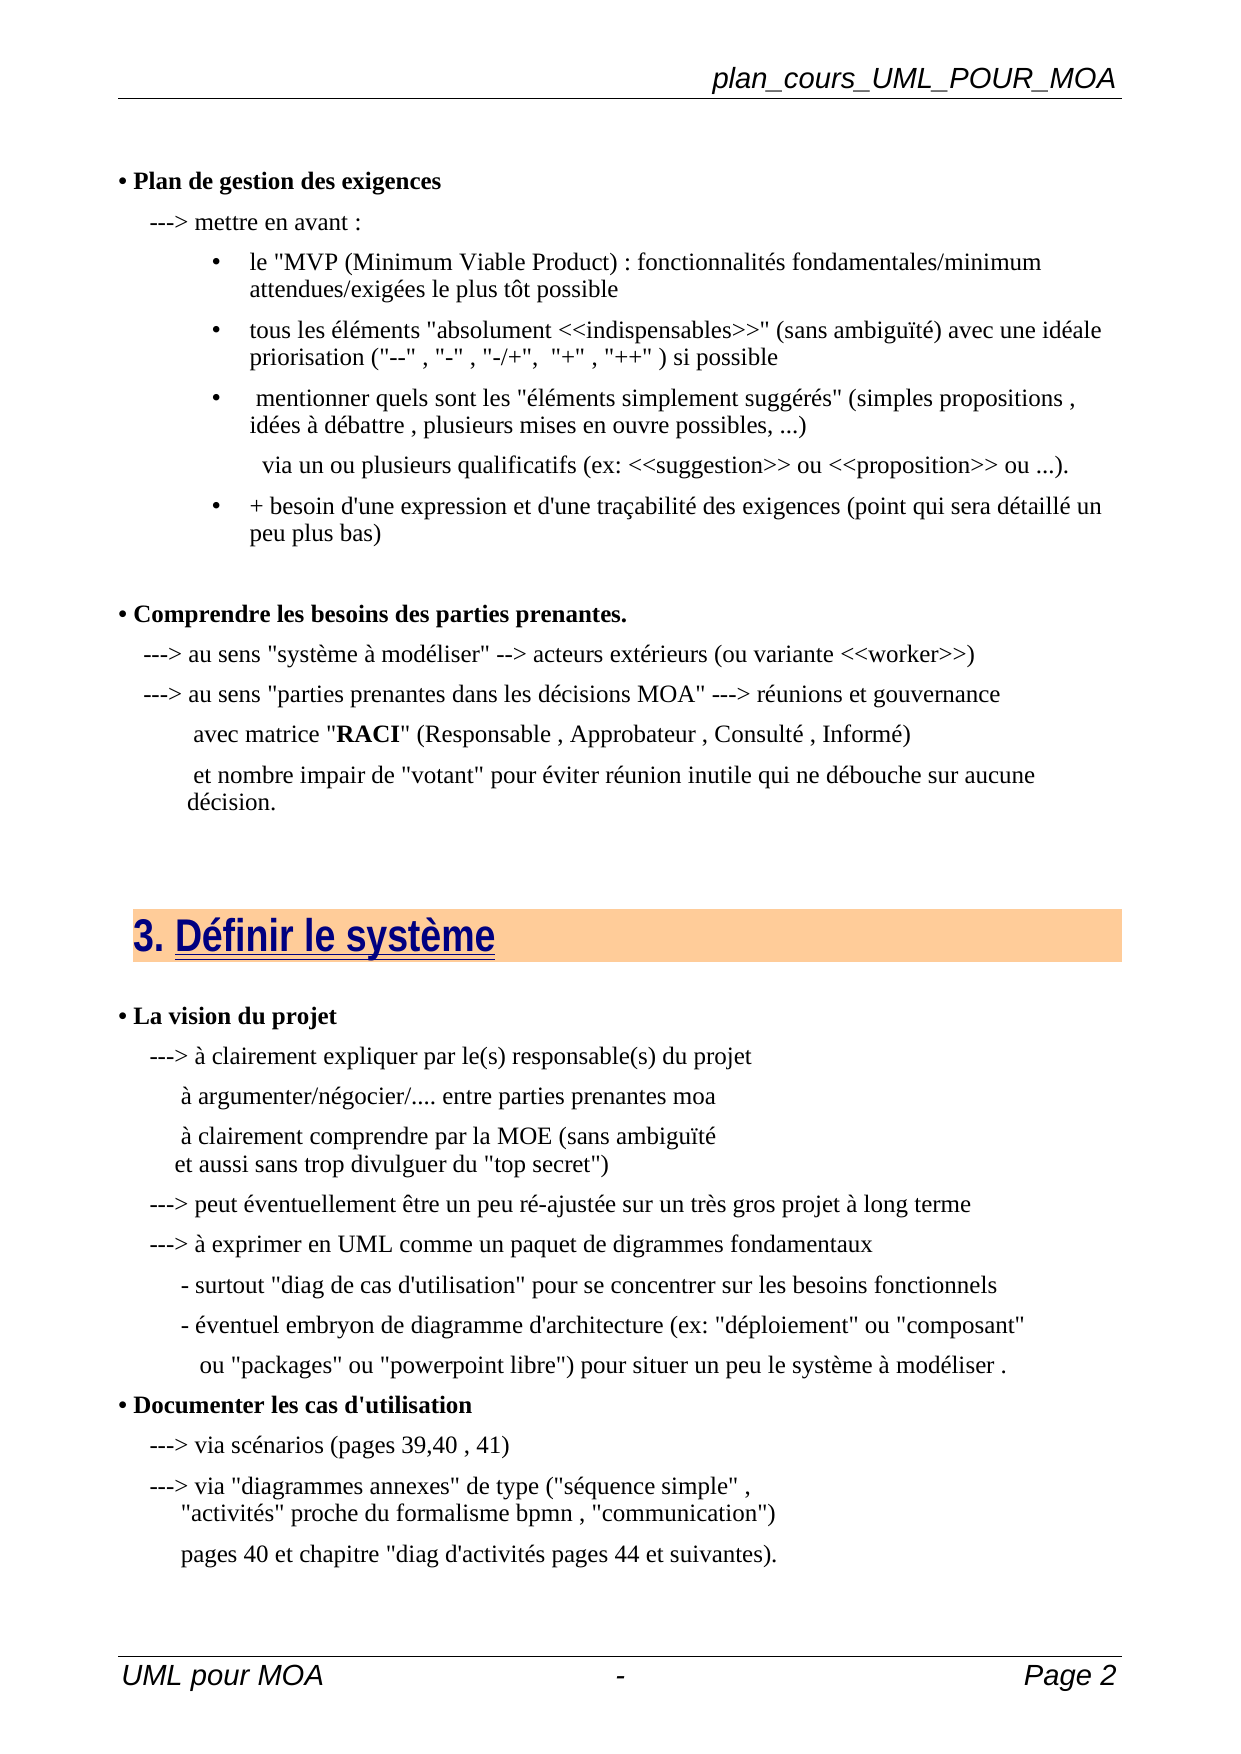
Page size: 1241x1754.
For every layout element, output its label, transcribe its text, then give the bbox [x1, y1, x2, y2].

text avec matrice "RACI" (Responsable , Approbateur , Consulté , Informé) [118, 721, 1122, 748]
text • La vision du projet [118, 1002, 1122, 1029]
subtitle Définir le système [133, 909, 1122, 962]
text ---> via "diagrammes annexes" de type ("séquence simple" , "activités" proche du formalisme bpmn , "communication") [118, 1472, 1122, 1527]
text - éventuel embryon de diagramme d'architecture (ex: "déploiement" ou "composant" [118, 1311, 1122, 1339]
text ---> à clairement expliquer par le(s) responsable(s) du projet [118, 1042, 1122, 1070]
text ou "packages" ou "powerpoint libre") pour situer un peu le système à modéliser . [118, 1351, 1122, 1379]
text ---> peut éventuellement être un peu ré-ajustée sur un très gros projet à long terme [118, 1190, 1122, 1218]
text et nombre impair de "votant" pour éviter réunion inutile qui ne débouche sur aucune décision. [118, 761, 1122, 816]
list mentionner quels sont les "éléments simplement suggérés" (simples propositions , idées à débattre , plusieurs mises en ouvre possibles, ...) [212, 384, 1122, 439]
text • Documenter les cas d'utilisation [118, 1391, 1122, 1419]
text pages 40 et chapitre "diag d'activités pages 44 et suivantes). [118, 1540, 1122, 1567]
list via un ou plusieurs qualificatifs (ex: <<suggestion>> ou <<proposition>> ou ...). [212, 452, 1122, 479]
text ---> à exprimer en UML comme un paquet de digrammes fondamentaux [118, 1231, 1122, 1258]
text ---> via scénarios (pages 39,40 , 41) [118, 1432, 1122, 1459]
text à clairement comprendre par la MOE (sans ambiguïté et aussi sans trop divulguer du "top secret") [118, 1122, 1122, 1178]
text - surtout "diag de cas d'utilisation" pour se concentrer sur les besoins fonctionnels [118, 1271, 1122, 1298]
text à argumenter/négocier/.... entre parties prenantes moa [118, 1082, 1122, 1110]
list + besoin d'une expression et d'une traçabilité des exigences (point qui sera détaillé un peu plus bas) [212, 492, 1122, 547]
list le "MVP (Minimum Viable Product) : fonctionnalités fondamentales/minimum attendues/exigées le plus tôt possible [212, 248, 1122, 303]
text ---> au sens "système à modéliser" --> acteurs extérieurs (ou variante <<worker>>) [118, 640, 1122, 668]
text • Comprendre les besoins des parties prenantes. [118, 600, 1122, 628]
text ---> au sens "parties prenantes dans les décisions MOA" ---> réunions et gouvernance [118, 680, 1122, 708]
text • Plan de gestion des exigences [118, 167, 1122, 195]
list tous les éléments "absolument <<indispensables>>" (sans ambiguïté) avec une idéale priorisation ("--" , "-" , "-/+", "+" , "++" ) si possible [212, 316, 1122, 371]
text ---> mettre en avant : [118, 208, 1122, 235]
